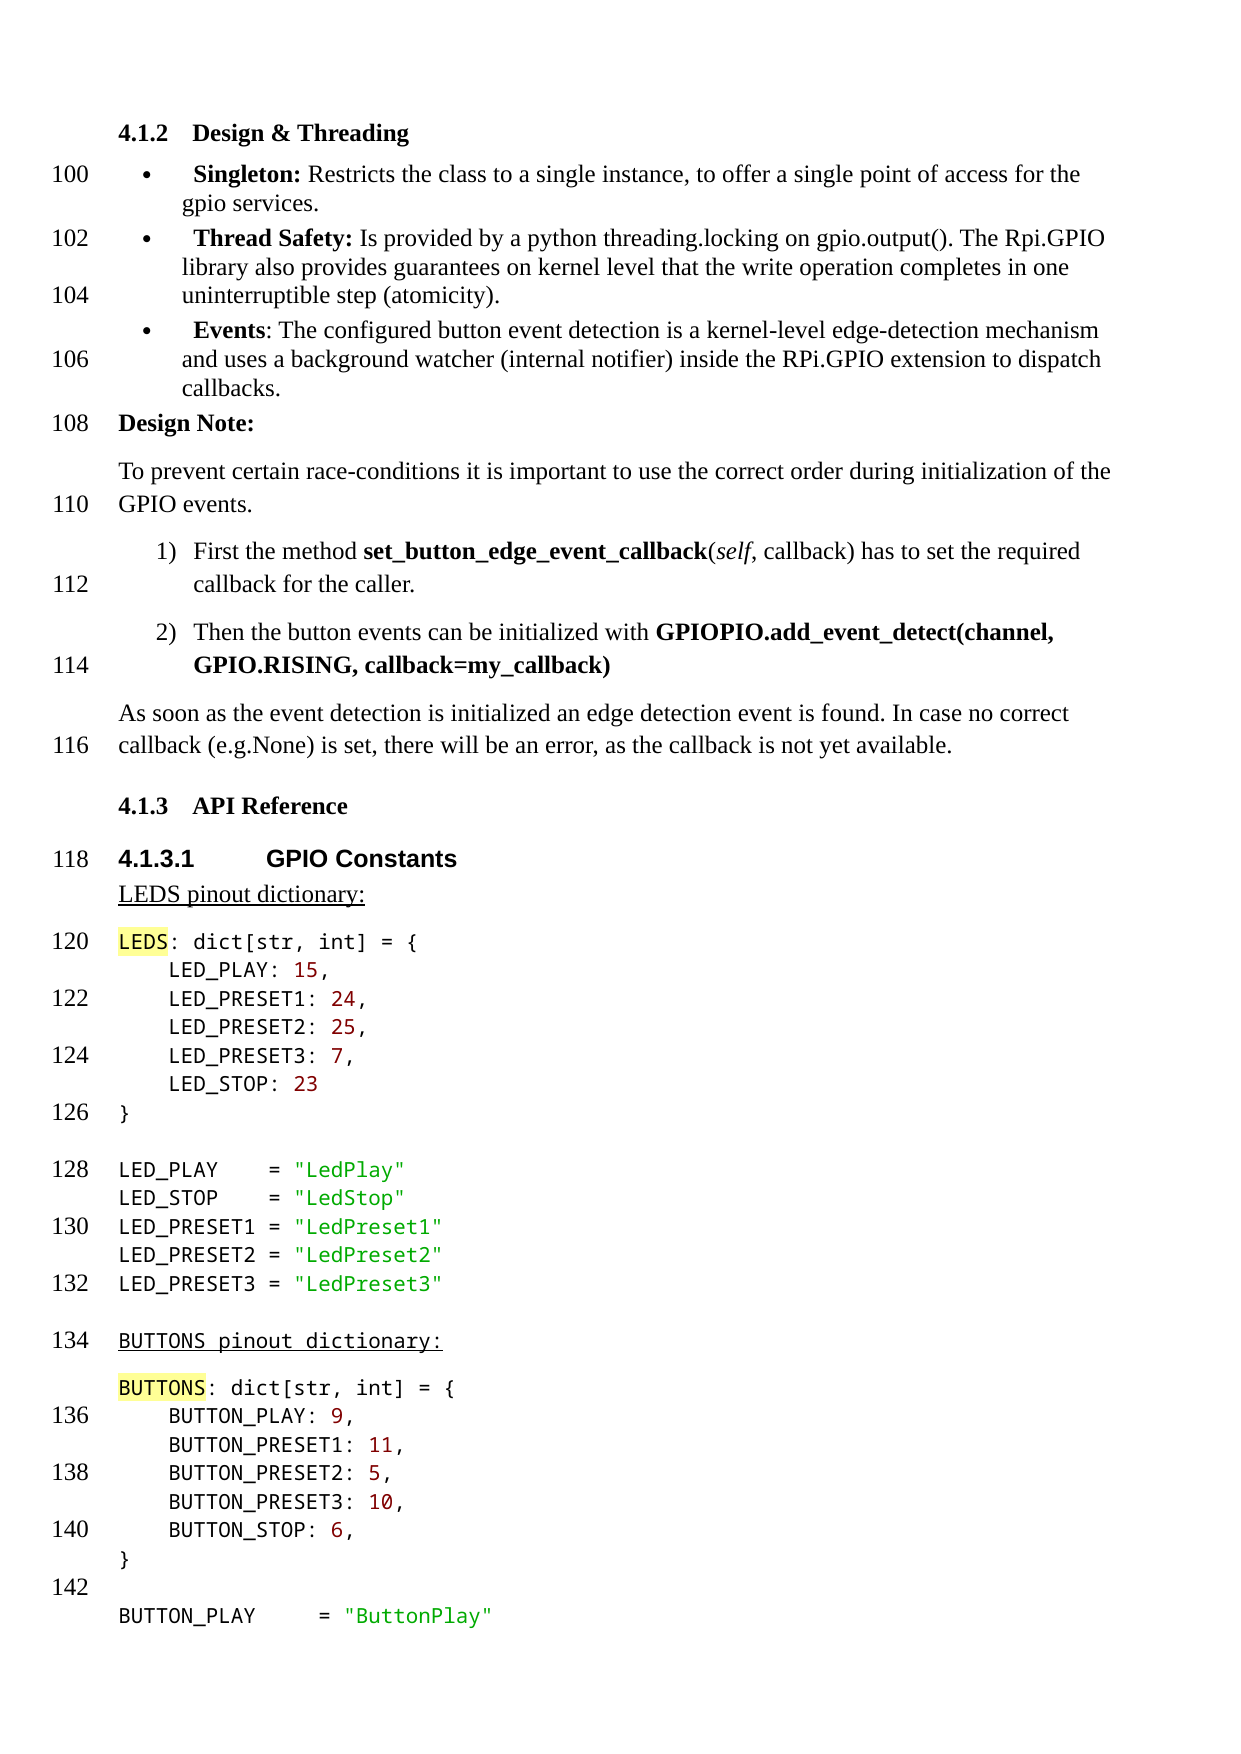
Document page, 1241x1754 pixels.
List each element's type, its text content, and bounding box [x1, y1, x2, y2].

list First the method set_button_edge_event_callback(self, callback) has to set the required callback for the caller. [156, 536, 1122, 598]
text LED_PLAY: 15, [118, 956, 1122, 984]
text LED_PLAY = "LedPlay" [118, 1155, 1122, 1183]
text Design Note: [118, 408, 1122, 437]
text BUTTON_PRESET2: 5, [118, 1458, 1122, 1487]
list Thread Safety: Is provided by a python threading.locking on gpio.output(). The Rpi.GPIO library also provides guarantees on kernel level that the write operation completes in one uninterruptible step (atomicity). [143, 223, 1122, 309]
text BUTTON_PRESET1: 11, [118, 1430, 1122, 1458]
list Then the button events can be initialized with GPIOPIO.add_event_detect(channel, GPIO.RISING, callback=my_callback) [156, 617, 1122, 679]
text To prevent certain race-conditions it is important to use the correct order during initialization of the GPIO events. [118, 456, 1122, 517]
text LED_STOP: 23 [118, 1069, 1122, 1098]
text BUTTON_STOP: 6, [118, 1515, 1122, 1544]
text BUTTONS: dict[str, int] = { [118, 1373, 1122, 1401]
text LED_PRESET3 = "LedPreset3" [118, 1269, 1122, 1297]
text LED_PRESET1: 24, [118, 984, 1122, 1012]
text LEDS: dict[str, int] = { [118, 927, 1122, 956]
text LED_PRESET1 = "LedPreset1" [118, 1212, 1122, 1240]
text } [118, 1098, 1122, 1126]
text BUTTON_PLAY: 9, [118, 1401, 1122, 1430]
text LED_PRESET2: 25, [118, 1012, 1122, 1041]
subtitle Design & Threading [118, 118, 1122, 147]
list Events: The configured button event detection is a kernel-level edge-detection mechanism and uses a background watcher (internal notifier) inside the RPi.GPIO extension to dispatch callbacks. [143, 316, 1122, 402]
subtitle API Reference [118, 791, 1122, 819]
text LEDS pinout dictionary: [118, 879, 1122, 908]
text BUTTON_PRESET3: 10, [118, 1487, 1122, 1515]
text BUTTONS pinout dictionary: [118, 1326, 1122, 1354]
text LED_PRESET2 = "LedPreset2" [118, 1240, 1122, 1269]
text BUTTON_PLAY = "ButtonPlay" [118, 1601, 1122, 1629]
list Singleton: Restricts the class to a single instance, to offer a single point of access for the gpio services. [143, 159, 1122, 217]
text As soon as the event detection is initialized an edge detection event is found. In case no correct callback (e.g.None) is set, there will be an error, as the callback is not yet available. [118, 698, 1122, 759]
text LED_STOP = "LedStop" [118, 1183, 1122, 1212]
text } [118, 1544, 1122, 1572]
text LED_PRESET3: 7, [118, 1041, 1122, 1069]
subtitle GPIO Constants [118, 844, 1122, 873]
